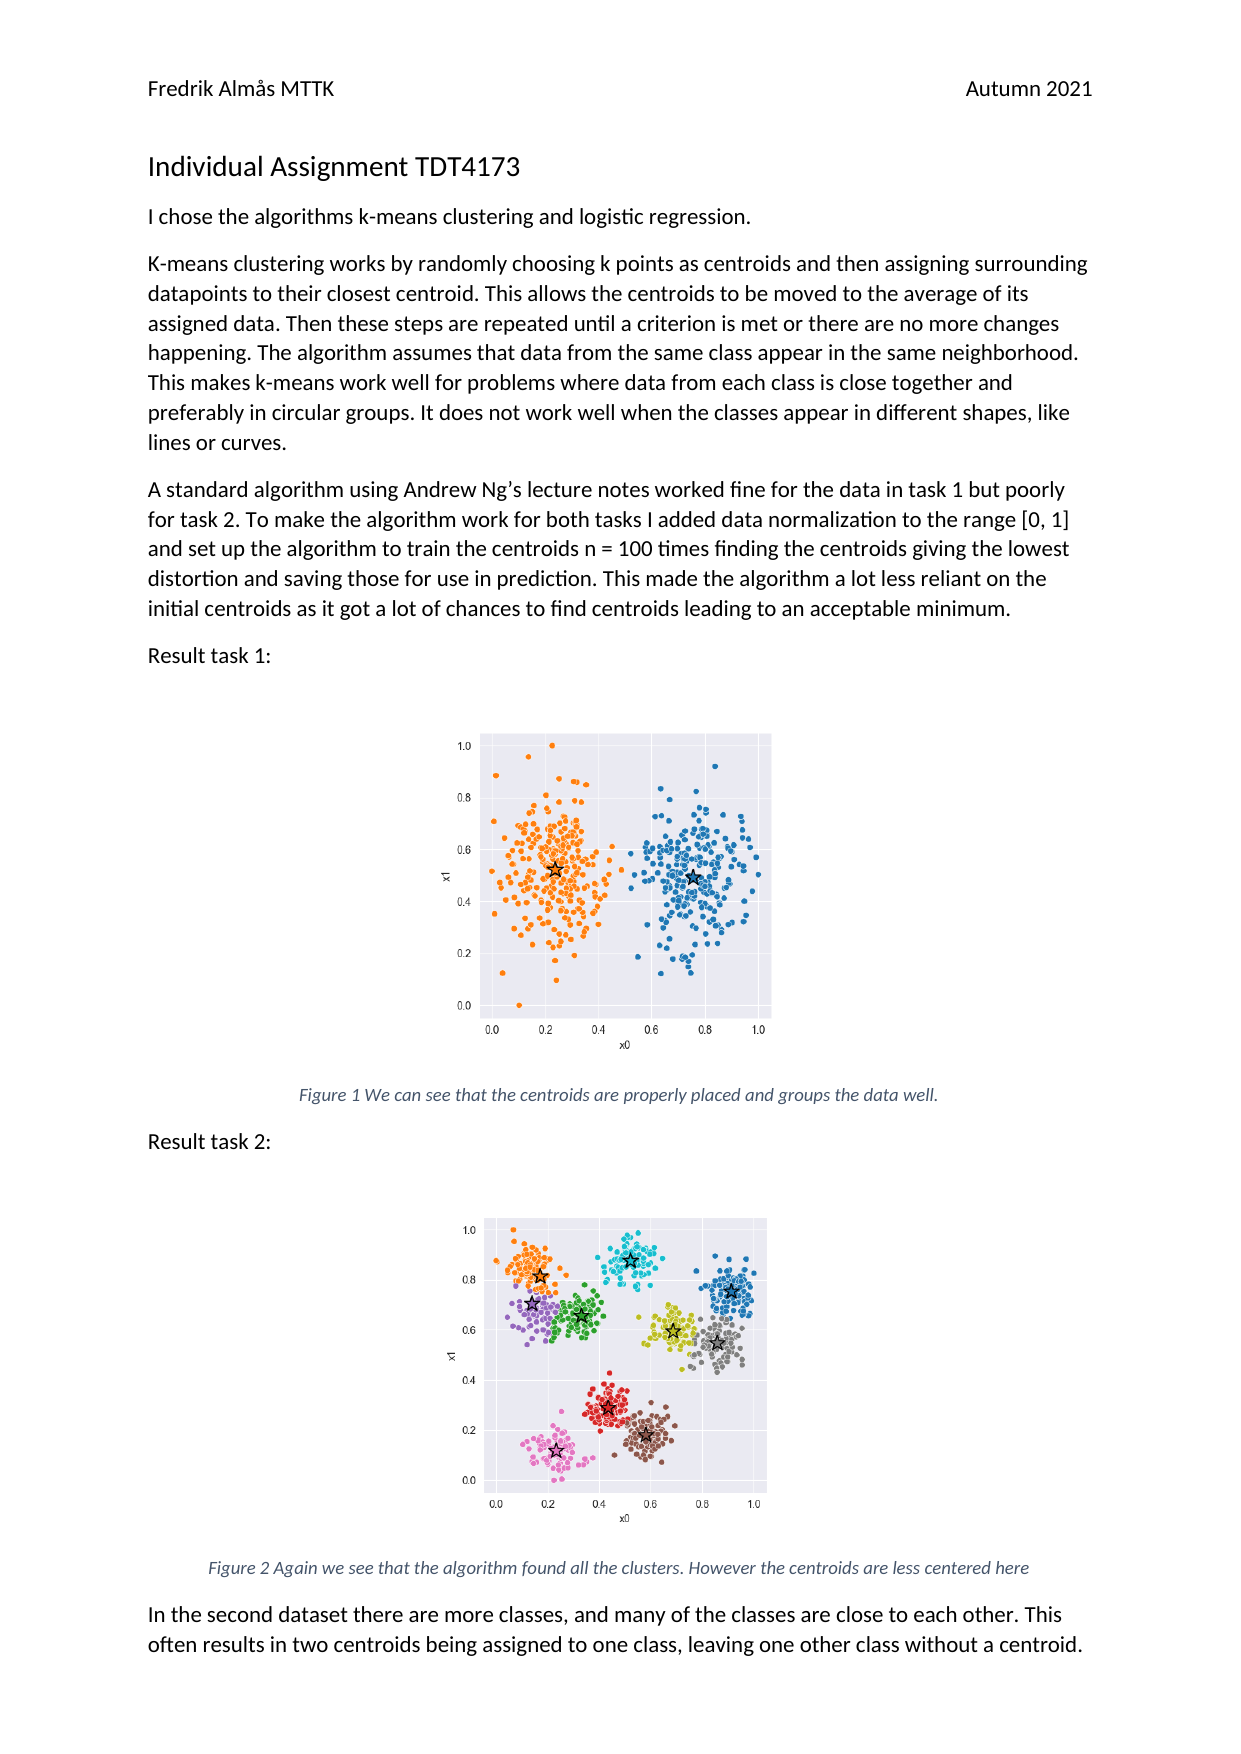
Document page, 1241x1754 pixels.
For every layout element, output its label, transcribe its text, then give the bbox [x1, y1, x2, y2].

text Result task 1: [148, 641, 1093, 669]
text Result task 2: [148, 1127, 1093, 1155]
text Individual Assignment TDT4173 [148, 148, 1093, 183]
text K-means clustering works by randomly choosing k points as centroids and then assigning surrounding datapoints to their closest centroid. This allows the centroids to be moved to the average of its assigned data. Then these steps are repeated until a criterion is met or there are no more changes happening. The algorithm assumes that data from the same class appear in the same neighborhood. This makes k-means work well for problems where data from each class is close together and preferably in circular groups. It does not work well when the classes appear in different shapes, like lines or curves. [148, 249, 1093, 456]
text In the second dataset there are more classes, and many of the classes are close to each other. This often results in two centroids being assigned to one class, leaving one other class without a centroid. [148, 1600, 1093, 1658]
text A standard algorithm using Andrew Ng’s lecture notes worked fine for the data in task 1 but poorly for task 2. To make the algorithm work for both tasks I added data normalization to the range [0, 1] and set up the algorithm to train the centroids n = 100 times finding the centroids giving the lowest distortion and saving those for use in prediction. This made the algorithm a lot less reliant on the initial centroids as it got a lot of chances to find centroids leading to an acceptable minimum. [148, 475, 1093, 622]
text Figure 1 We can see that the centroids are properly placed and groups the data well. [148, 1083, 1093, 1106]
text Figure 2 Again we see that the algorithm found all the clusters. However the centroids are less centered here [148, 1557, 1093, 1579]
text I chose the algorithms k-means clustering and logistic regression. [148, 202, 1093, 230]
